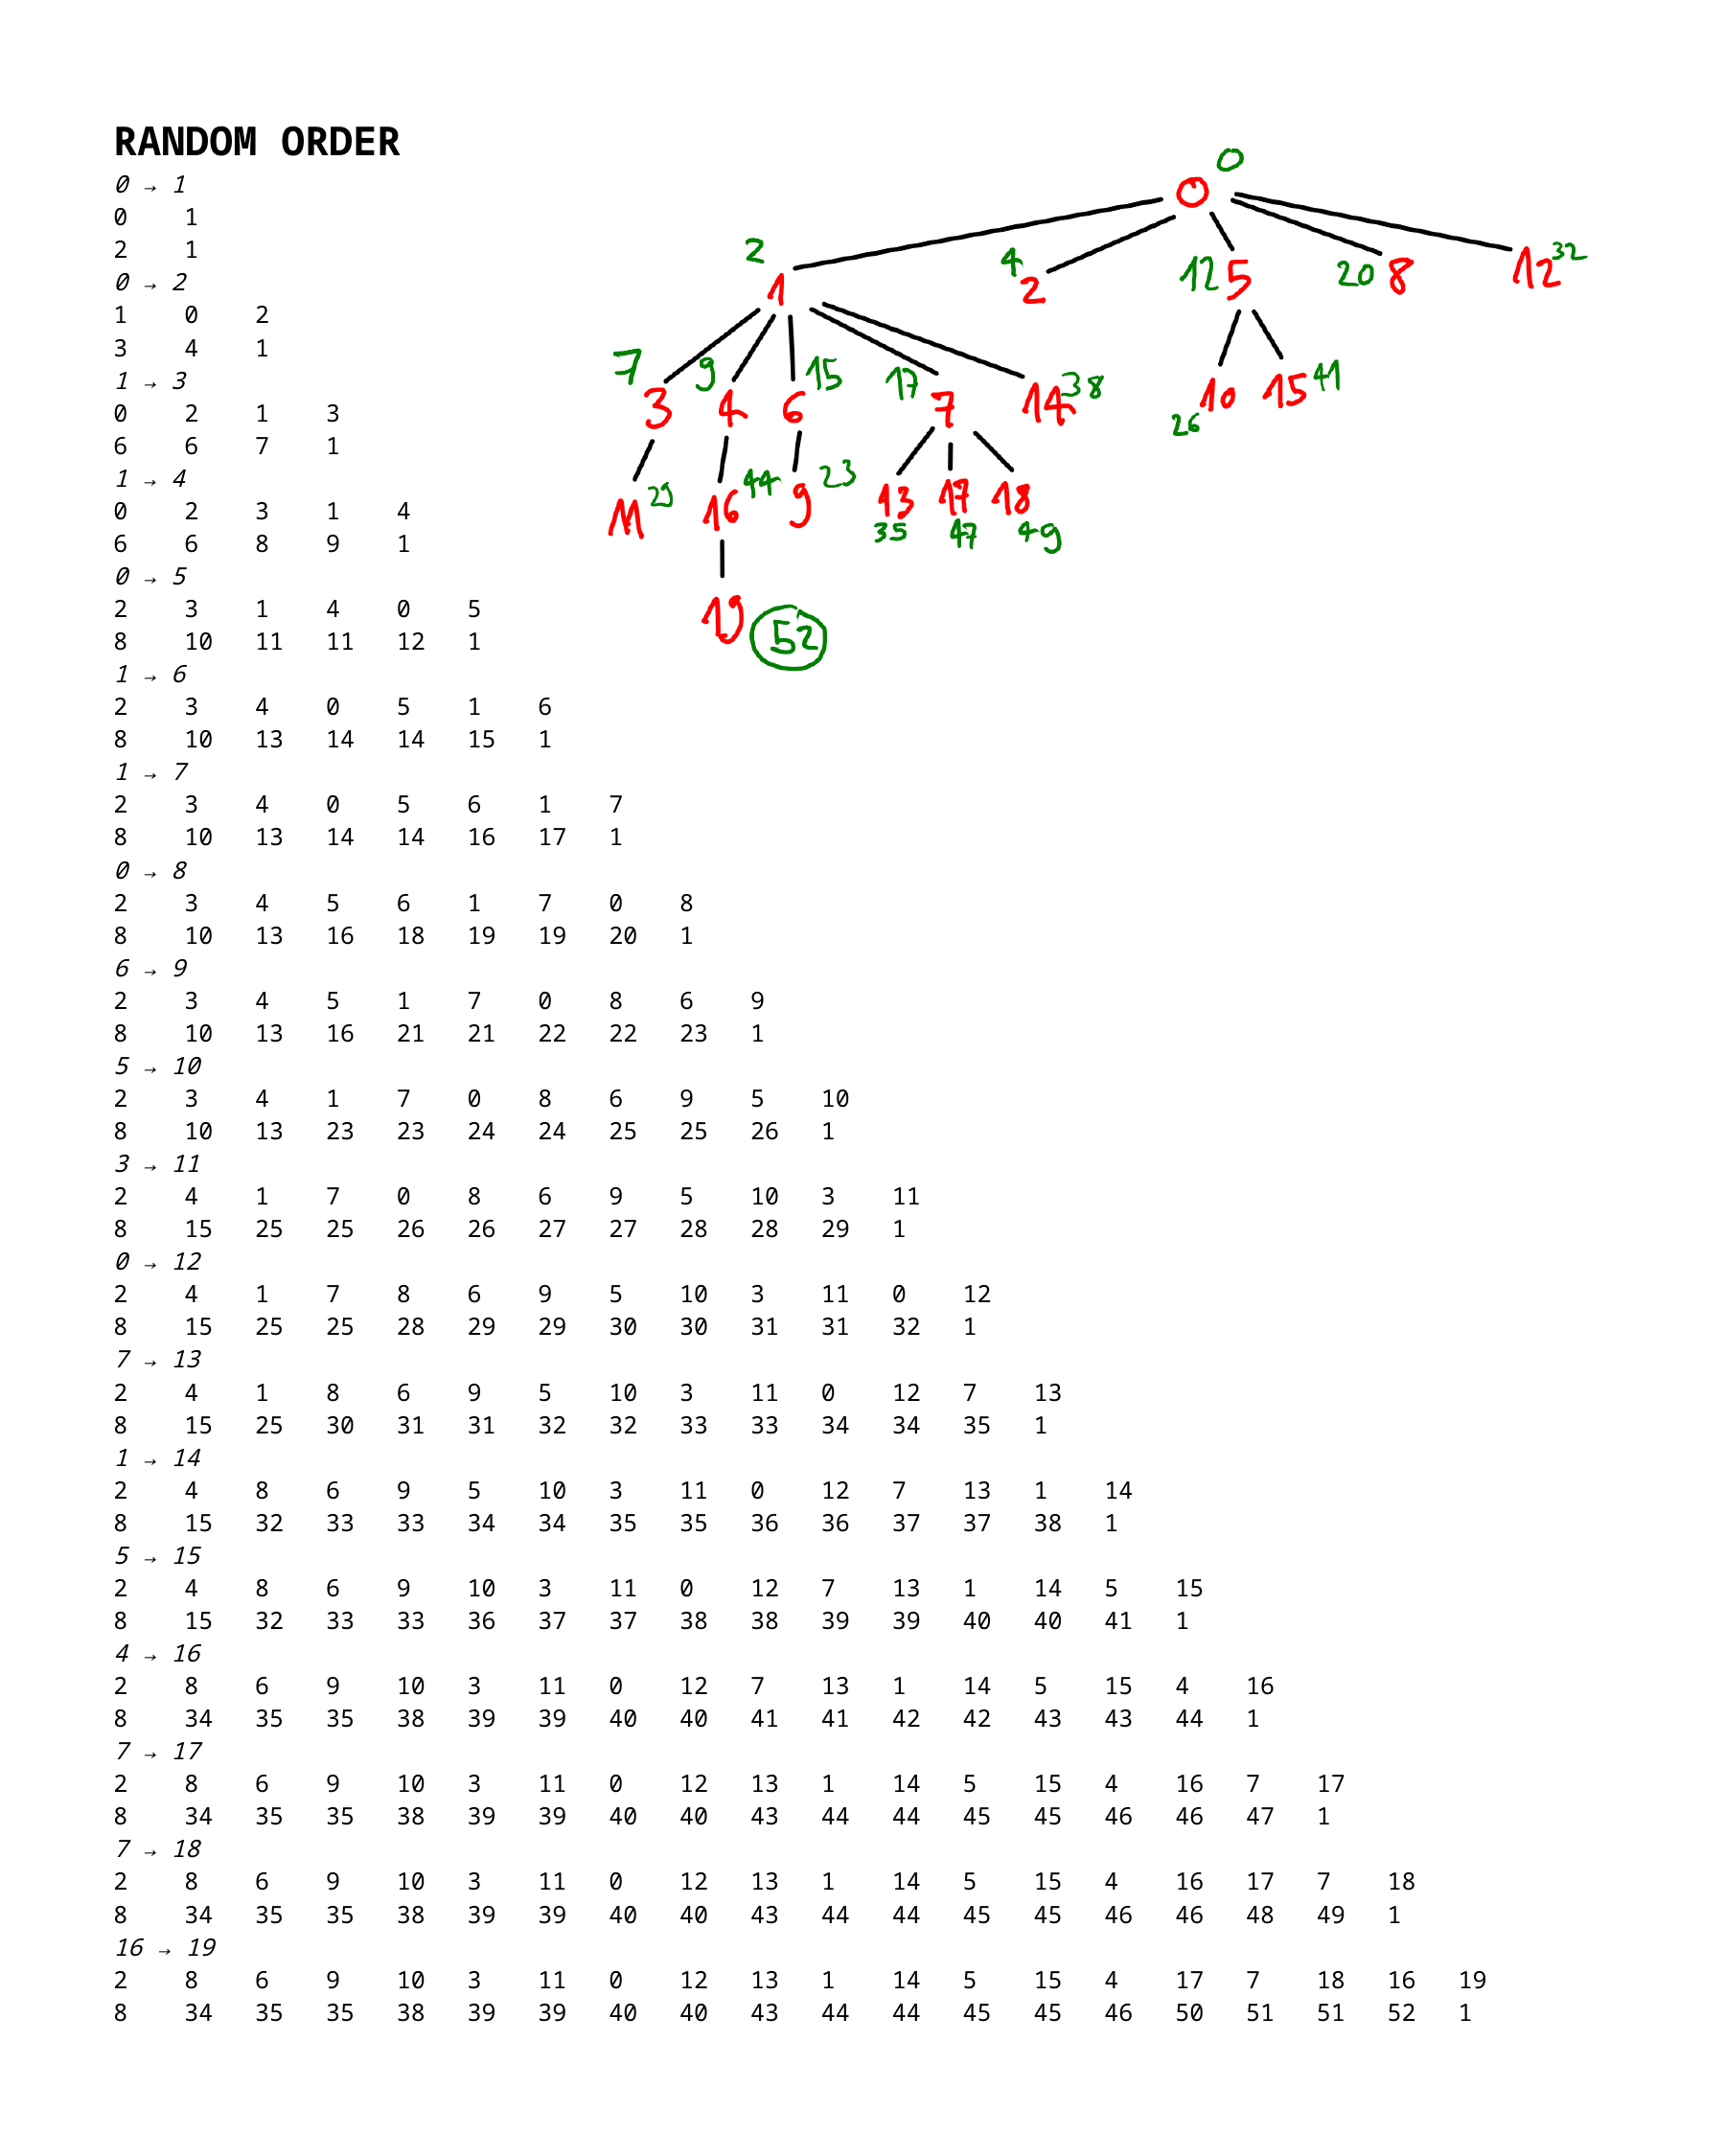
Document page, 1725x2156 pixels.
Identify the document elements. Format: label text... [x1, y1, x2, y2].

text 0 2 3 1 4 [113, 494, 573, 526]
text 8 15 25 30 31 31 32 32 33 33 34 34 35 1 [113, 1408, 1612, 1440]
text 8 34 35 35 38 39 39 40 40 43 44 44 45 45 46 46 48 49 1 [113, 1897, 1612, 1930]
text 0 → 2 [113, 265, 573, 298]
text 2 3 4 1 7 0 8 6 9 5 10 [113, 1082, 1612, 1114]
text 8 10 11 11 12 1 [113, 625, 573, 657]
text 8 15 25 25 26 26 27 27 28 28 29 1 [113, 1212, 1612, 1245]
text 2 3 4 5 1 7 0 8 6 9 [113, 983, 1612, 1017]
text 8 10 13 16 21 21 22 22 23 1 [113, 1017, 1612, 1048]
text 2 3 4 0 5 1 6 [113, 690, 1612, 722]
text 2 4 8 6 9 10 3 11 0 12 7 13 1 14 5 15 [113, 1571, 1612, 1604]
text 1 → 7 [113, 755, 1612, 788]
text 0 → 1 [113, 168, 573, 200]
text 0 → 8 [113, 853, 1612, 885]
text 2 8 6 9 10 3 11 0 12 13 1 14 5 15 4 16 17 7 18 [113, 1865, 1612, 1897]
text 16 → 19 [113, 1930, 1612, 1962]
text 7 → 18 [113, 1832, 1612, 1865]
text 4 → 16 [113, 1637, 1612, 1669]
text 0 → 5 [113, 560, 573, 592]
text 8 10 13 14 14 15 1 [113, 722, 1612, 755]
text 5 → 10 [113, 1048, 1612, 1082]
text 2 4 8 6 9 5 10 3 11 0 12 7 13 1 14 [113, 1473, 1612, 1505]
text 1 → 3 [113, 363, 573, 396]
text 8 10 13 23 23 24 24 25 25 26 1 [113, 1114, 1612, 1147]
text 8 10 13 14 14 16 17 1 [113, 820, 1612, 853]
text 0 → 12 [113, 1245, 1612, 1277]
text 2 3 1 4 0 5 [113, 592, 573, 625]
text 2 3 4 5 6 1 7 0 8 [113, 885, 1612, 918]
text RANDOM ORDER [113, 113, 1612, 168]
text 2 4 1 7 0 8 6 9 5 10 3 11 [113, 1180, 1612, 1212]
text 2 4 1 8 6 9 5 10 3 11 0 12 7 13 [113, 1375, 1612, 1408]
text 7 → 13 [113, 1342, 1612, 1375]
text 0 2 1 3 [113, 396, 573, 428]
text 3 → 11 [113, 1147, 1612, 1180]
text 7 → 17 [113, 1734, 1612, 1767]
text 2 1 [113, 233, 573, 265]
text 6 6 7 1 [113, 428, 573, 461]
text 8 10 13 16 18 19 19 20 1 [113, 918, 1612, 951]
text 5 → 15 [113, 1539, 1612, 1571]
text 8 15 25 25 28 29 29 30 30 31 31 32 1 [113, 1310, 1612, 1342]
text 2 4 1 7 8 6 9 5 10 3 11 0 12 [113, 1277, 1612, 1310]
text 1 → 4 [113, 461, 573, 494]
text 2 8 6 9 10 3 11 0 12 13 1 14 5 15 4 16 7 17 [113, 1767, 1612, 1800]
text 6 → 9 [113, 951, 1612, 983]
text 8 34 35 35 38 39 39 40 40 43 44 44 45 45 46 50 51 51 52 1 [113, 1995, 1612, 2028]
text 1 0 2 [113, 298, 573, 331]
text 8 15 32 33 33 34 34 35 35 36 36 37 37 38 1 [113, 1505, 1612, 1539]
text 0 1 [113, 200, 573, 233]
text 8 34 35 35 38 39 39 40 40 43 44 44 45 45 46 46 47 1 [113, 1800, 1612, 1832]
text 1 → 14 [113, 1440, 1612, 1473]
text 8 15 32 33 33 36 37 37 38 38 39 39 40 40 41 1 [113, 1604, 1612, 1637]
picture [573, 126, 1615, 686]
text 2 8 6 9 10 3 11 0 12 13 1 14 5 15 4 17 7 18 16 19 [113, 1962, 1612, 1995]
text 3 4 1 [113, 331, 573, 363]
text 8 34 35 35 38 39 39 40 40 41 41 42 42 43 43 44 1 [113, 1702, 1612, 1734]
text 1 → 6 [113, 657, 1612, 690]
text 2 8 6 9 10 3 11 0 12 7 13 1 14 5 15 4 16 [113, 1669, 1612, 1702]
text 2 3 4 0 5 6 1 7 [113, 788, 1612, 820]
text 6 6 8 9 1 [113, 526, 573, 560]
